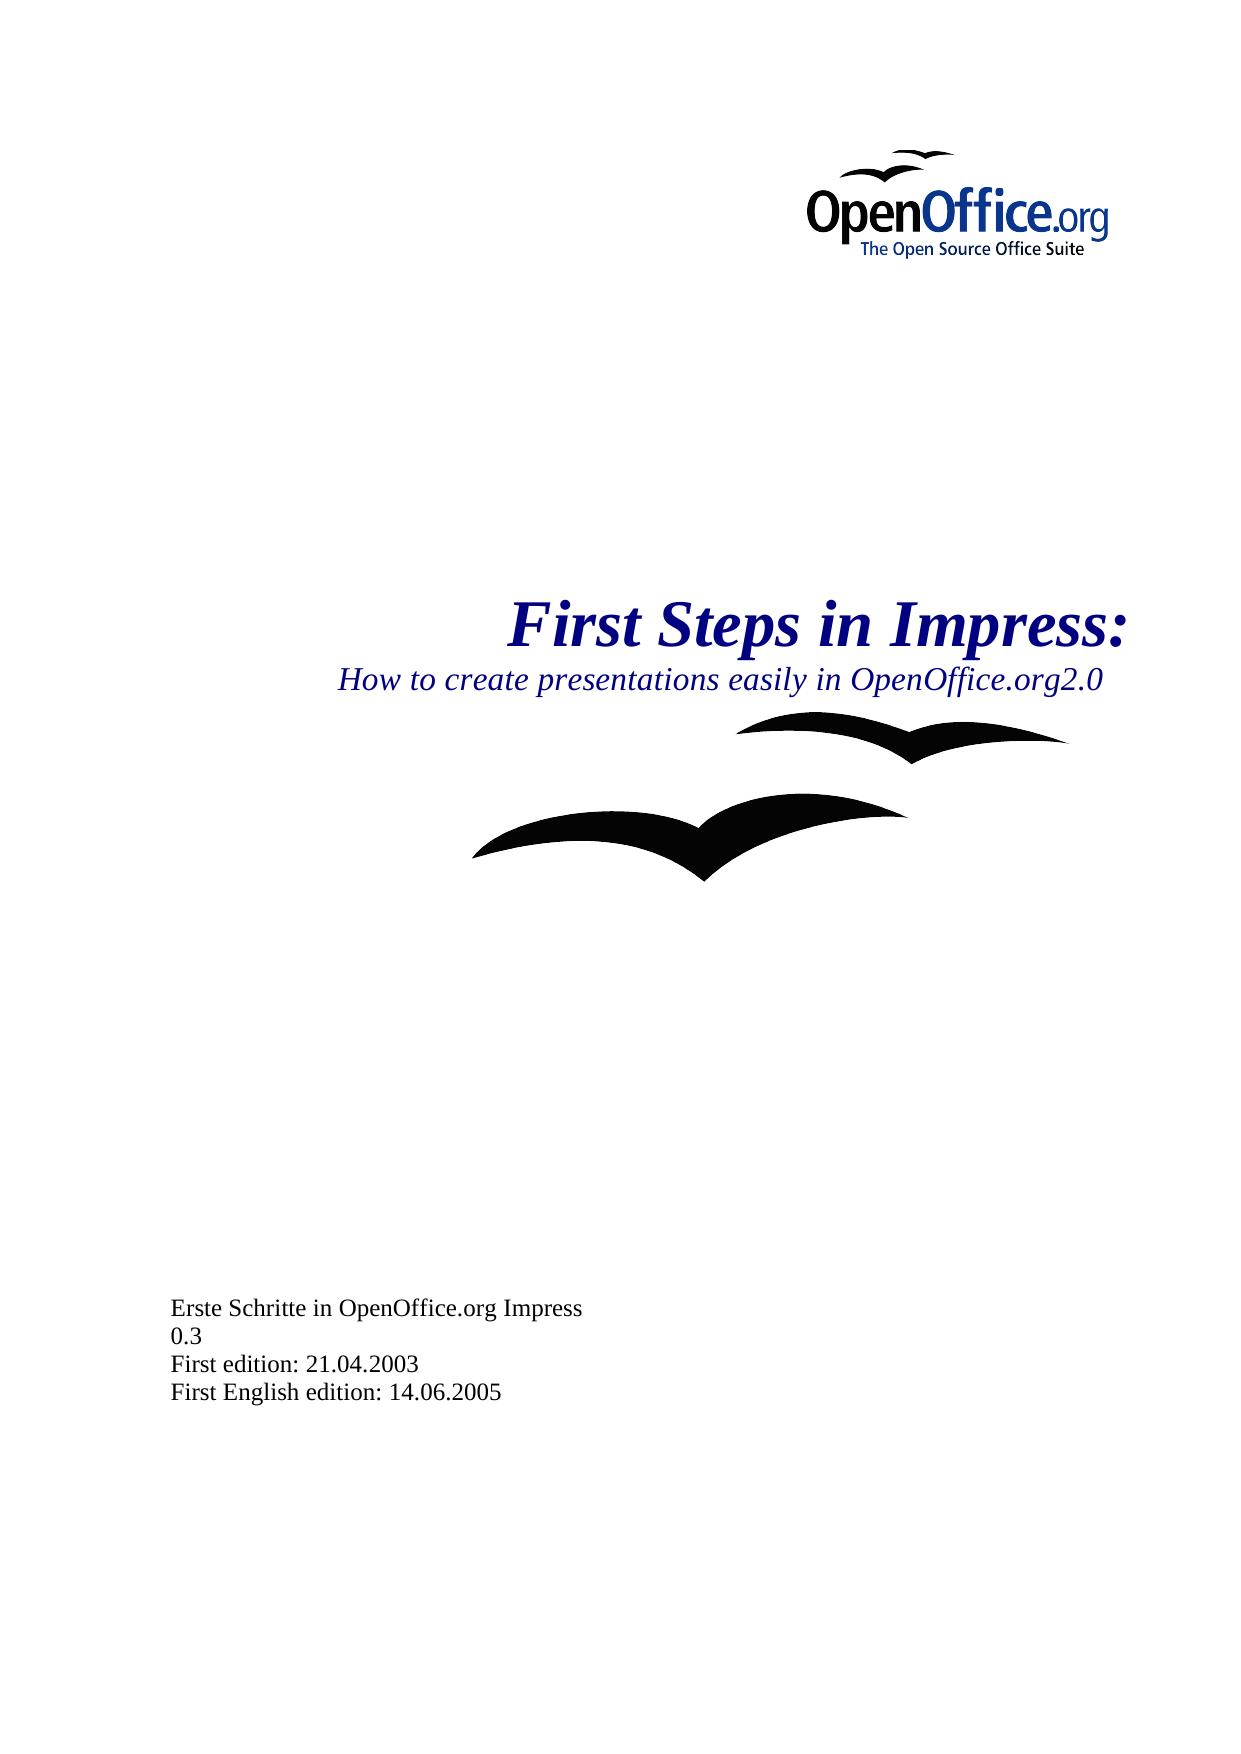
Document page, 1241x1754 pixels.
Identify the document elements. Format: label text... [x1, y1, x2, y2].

picture [807, 150, 1108, 259]
text Erste Schritte in OpenOffice.org Impress 0.3 First edition: 21.04.2003 First English edition: 14.06.2005 [170, 1294, 1107, 1406]
table_header [433, 712, 1110, 910]
table_header [808, 259, 1107, 286]
subtitle How to create presentations easily in OpenOffice.org2.0 [133, 660, 1107, 697]
picture [472, 712, 1072, 882]
title First Steps in Impress: [133, 586, 1137, 660]
